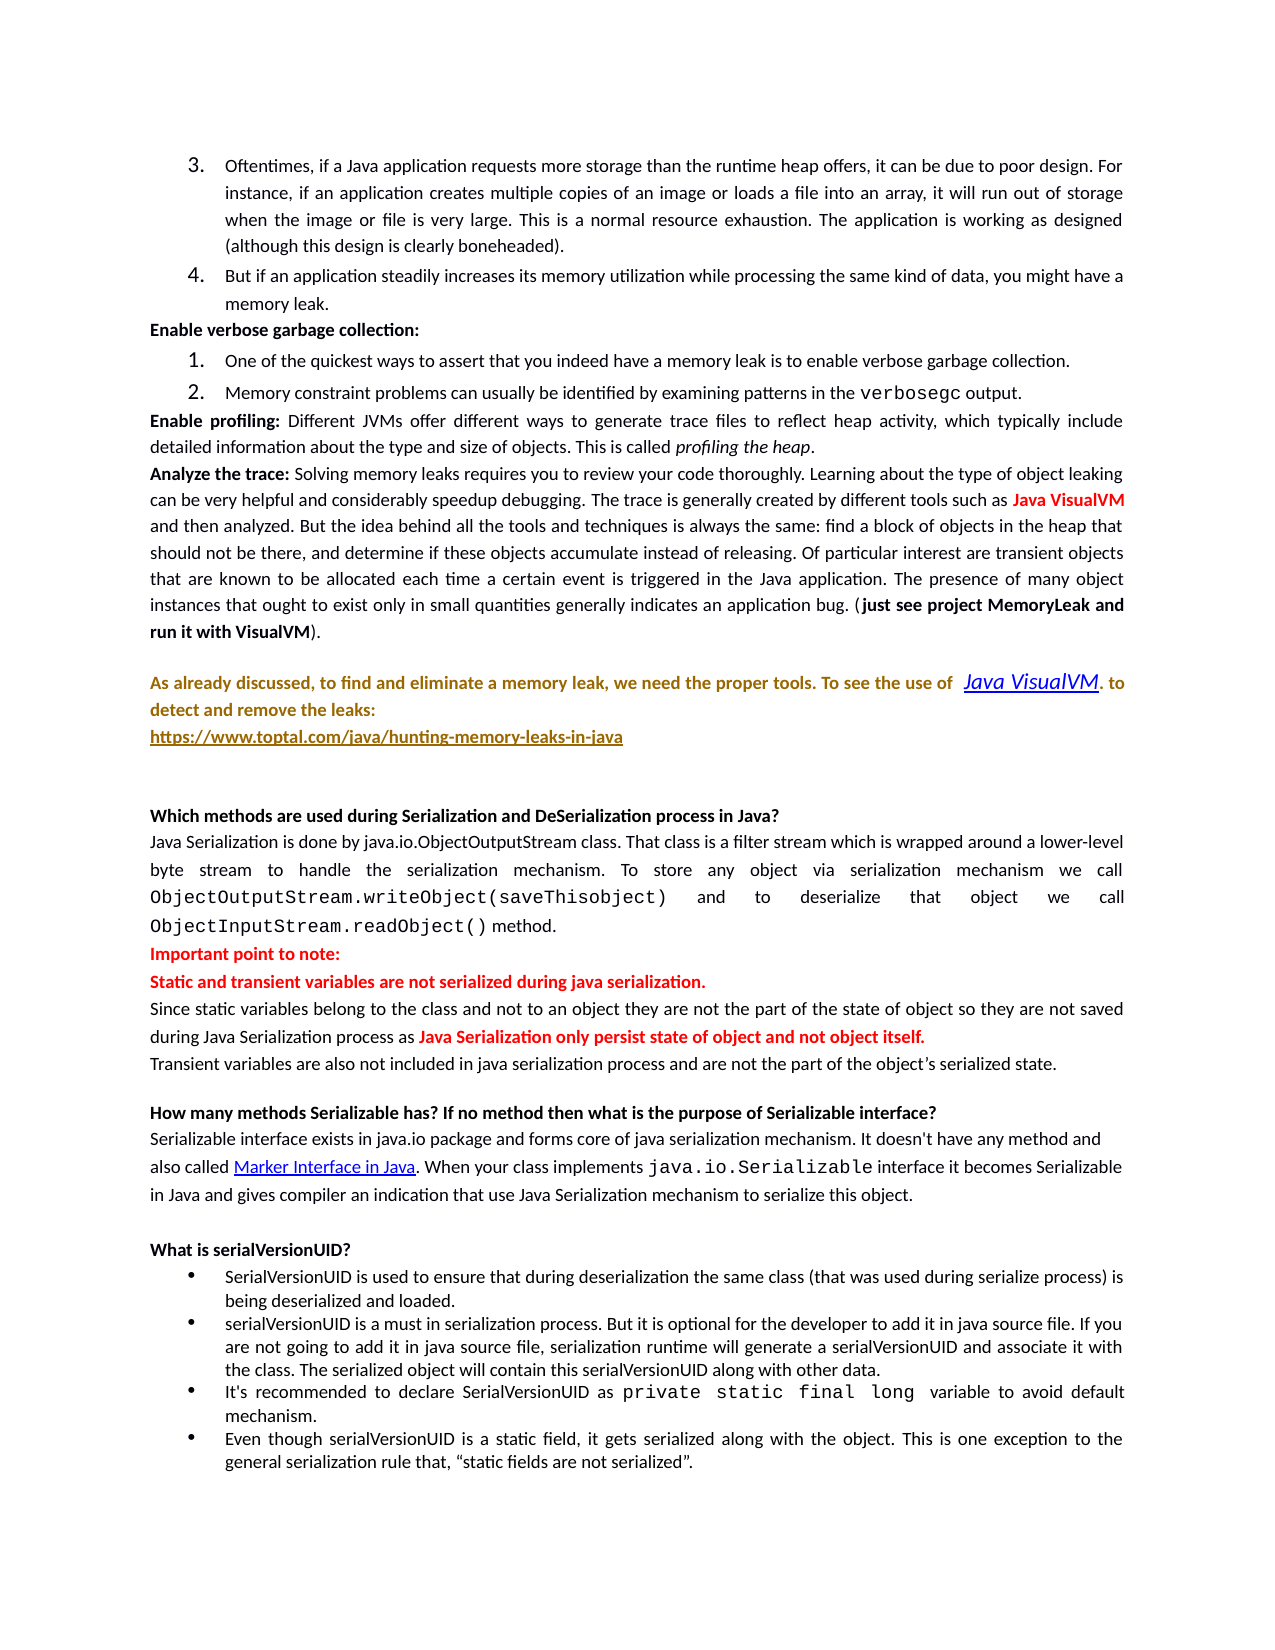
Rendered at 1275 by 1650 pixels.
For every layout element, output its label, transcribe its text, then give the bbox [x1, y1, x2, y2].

text Transient variables are also not included in java serialization process and are not the part of the object’s serialized state. [150, 1053, 1125, 1076]
text As already discussed, to find and eliminate a memory leak, we need the proper tools. To see the use of Java VisualVM. to detect and remove the leaks: [150, 667, 1125, 721]
subtitle Which methods are used during Serialization and DeSerialization process in Java? [150, 804, 1125, 827]
list It's recommended to declare SerialVersionUID as private static final long variable to avoid default mechanism. [187, 1381, 1125, 1427]
list Memory constraint problems can usually be identified by examining patterns in the verbosegc output. [187, 377, 1125, 405]
text What is serialVersionUID? [150, 1238, 1125, 1261]
list Even though serialVersionUID is a static field, it gets serialized along with the object. This is one exception to the general serialization rule that, “static fields are not serialized”. [187, 1427, 1125, 1473]
text Analyze the trace: Solving memory leaks requires you to review your code thoroughly. Learning about the type of object leaking can be very helpful and considerably speedup debugging. The trace is generally created by different tools such as Java VisualVM and then analyzed. But the idea behind all the tools and techniques is always the same: find a block of objects in the heap that should not be there, and determine if these objects accumulate instead of releasing. Of particular interest are transient objects that are known to be allocated each time a certain event is triggered in the Java application. The presence of many object instances that ought to exist only in small quantities generally indicates an application bug. (just see project MemoryLeak and run it with VisualVM). [150, 462, 1125, 643]
text Important point to note: [150, 943, 1125, 966]
list Oftentimes, if a Java application requests more storage than the runtime heap offers, it can be due to poor design. For instance, if an application creates multiple copies of an image or loads a file into an array, it will run out of storage when the image or file is very large. This is a normal resource exhaustion. The application is working as designed (although this design is clearly boneheaded). [187, 150, 1125, 257]
text Serializable interface exists in java.io package and forms core of java serialization mechanism. It doesn't have any method and also called Marker Interface in Java. When your class implements java.io.Serializable interface it becomes Serializable in Java and gives compiler an indication that use Java Serialization mechanism to serialize this object. [150, 1127, 1125, 1206]
list One of the quickest ways to assert that you indeed have a memory leak is to enable verbose garbage collection. [187, 345, 1125, 373]
text Java Serialization is done by java.io.ObjectOutputStream class. That class is a filter stream which is wrapped around a lower-level byte stream to handle the serialization mechanism. To store any object via serialization mechanism we call ObjectOutputStream.writeObject(saveThisobject) and to deserialize that object we call ObjectInputStream.readObject() method. [150, 831, 1125, 938]
text https://www.toptal.com/java/hunting-memory-leaks-in-java [150, 725, 1125, 748]
list SerialVersionUID is used to ensure that during deserialization the same class (that was used during serialize process) is being deserialized and loaded. [187, 1266, 1125, 1312]
list serialVersionUID is a must in serialization process. But it is optional for the developer to add it in java source file. If you are not going to add it in java source file, serialization runtime will generate a serialVersionUID and associate it with the class. The serialized object will contain this serialVersionUID along with other data. [187, 1312, 1125, 1381]
list But if an application steadily increases its memory utilization while processing the same kind of data, you might have a memory leak. [187, 261, 1125, 315]
text Enable profiling: Different JVMs offer different ways to generate trace files to reflect heap activity, which typically include detailed information about the type and size of objects. This is called profiling the heap. [150, 409, 1125, 458]
text Static and transient variables are not serialized during java serialization. [150, 970, 1125, 993]
subtitle How many methods Serializable has? If no method then what is the purpose of Serializable interface? [150, 1101, 1125, 1124]
text Enable verbose garbage collection: [150, 318, 1125, 341]
text Since static variables belong to the class and not to an object they are not the part of the state of object so they are not saved during Java Serialization process as Java Serialization only persist state of object and not object itself. [150, 998, 1125, 1048]
